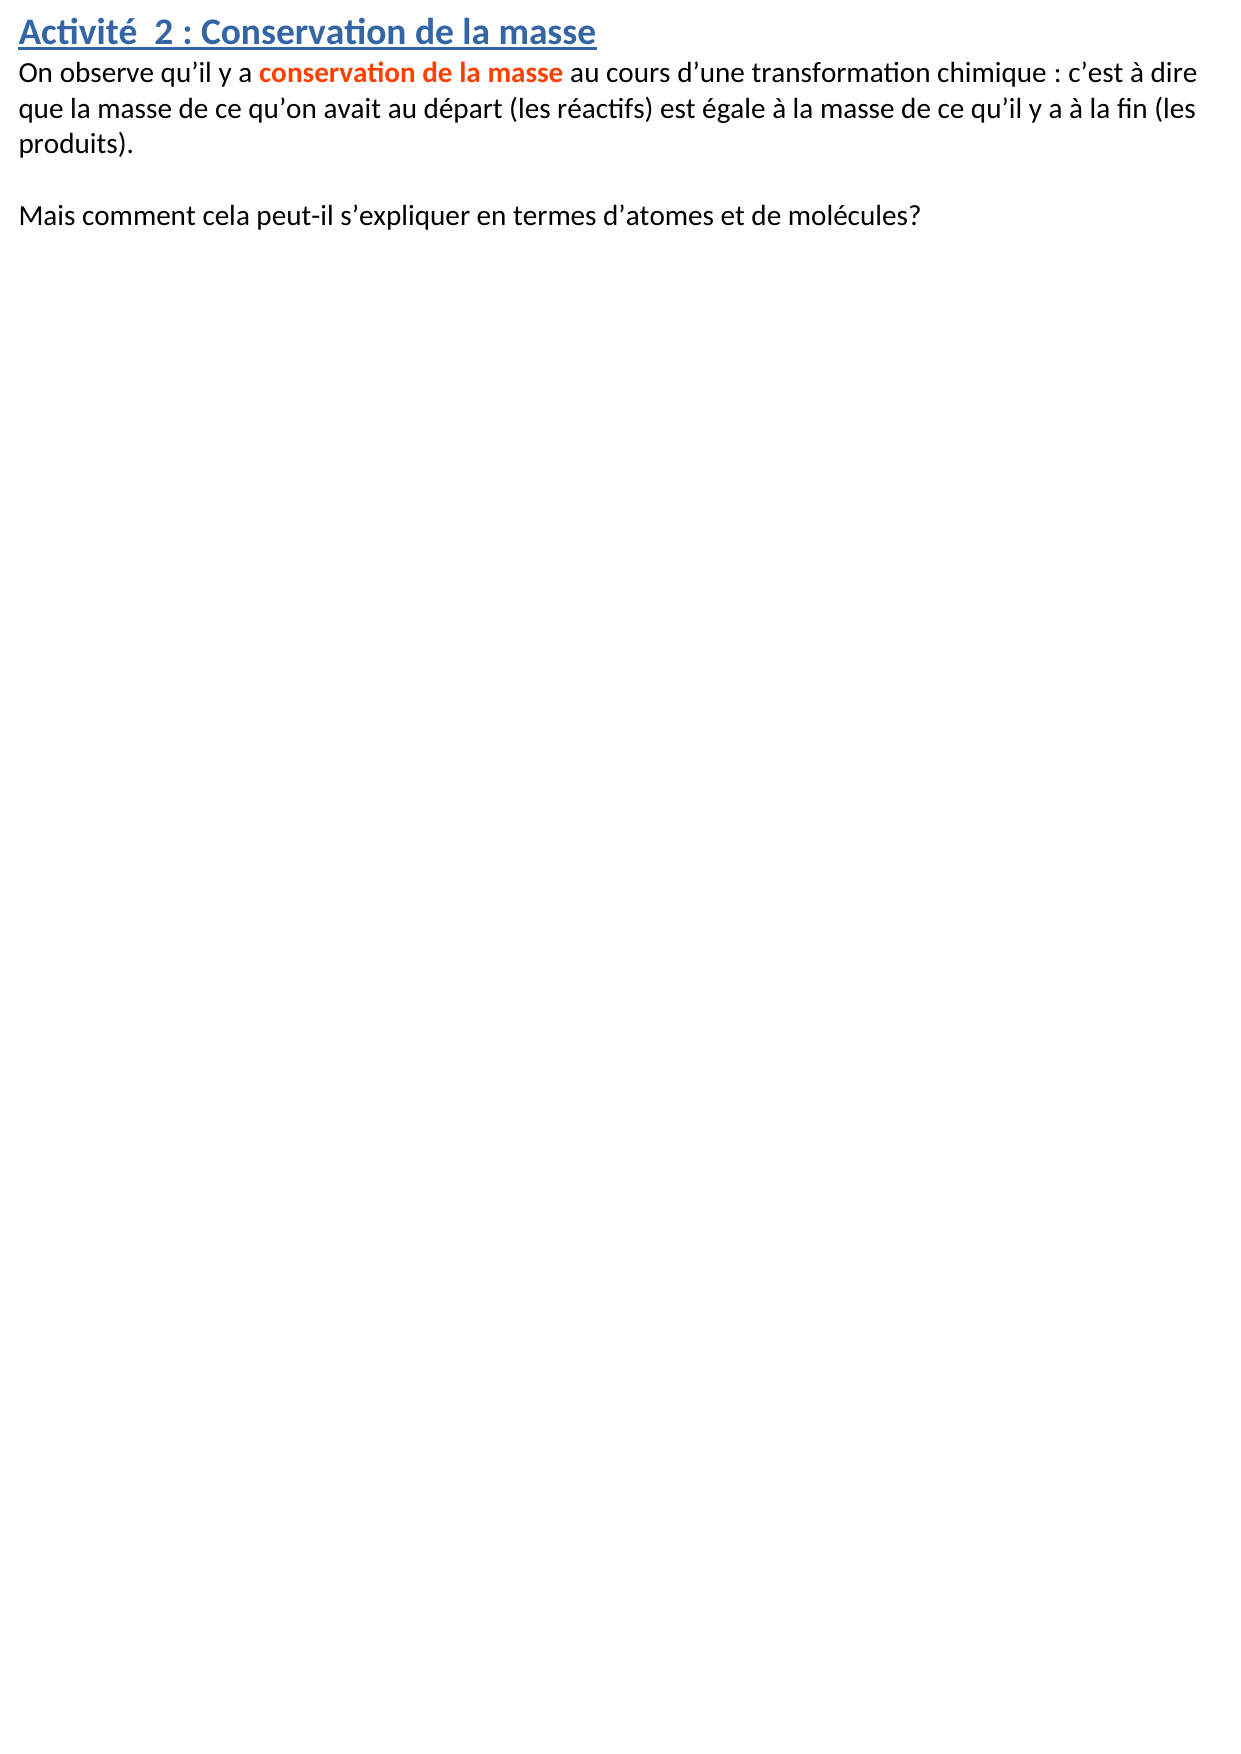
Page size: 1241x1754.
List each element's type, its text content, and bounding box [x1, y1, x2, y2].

text Activité 2 : Conservation de la masse [18, 8, 1221, 54]
text On observe qu’il y a conservation de la masse au cours d’une transformation chimique : c’est à dire que la masse de ce qu’on avait au départ (les réactifs) est égale à la masse de ce qu’il y a à la fin (les produits). [18, 54, 1221, 161]
text Mais comment cela peut-il s’expliquer en termes d’atomes et de molécules? [18, 197, 1221, 232]
